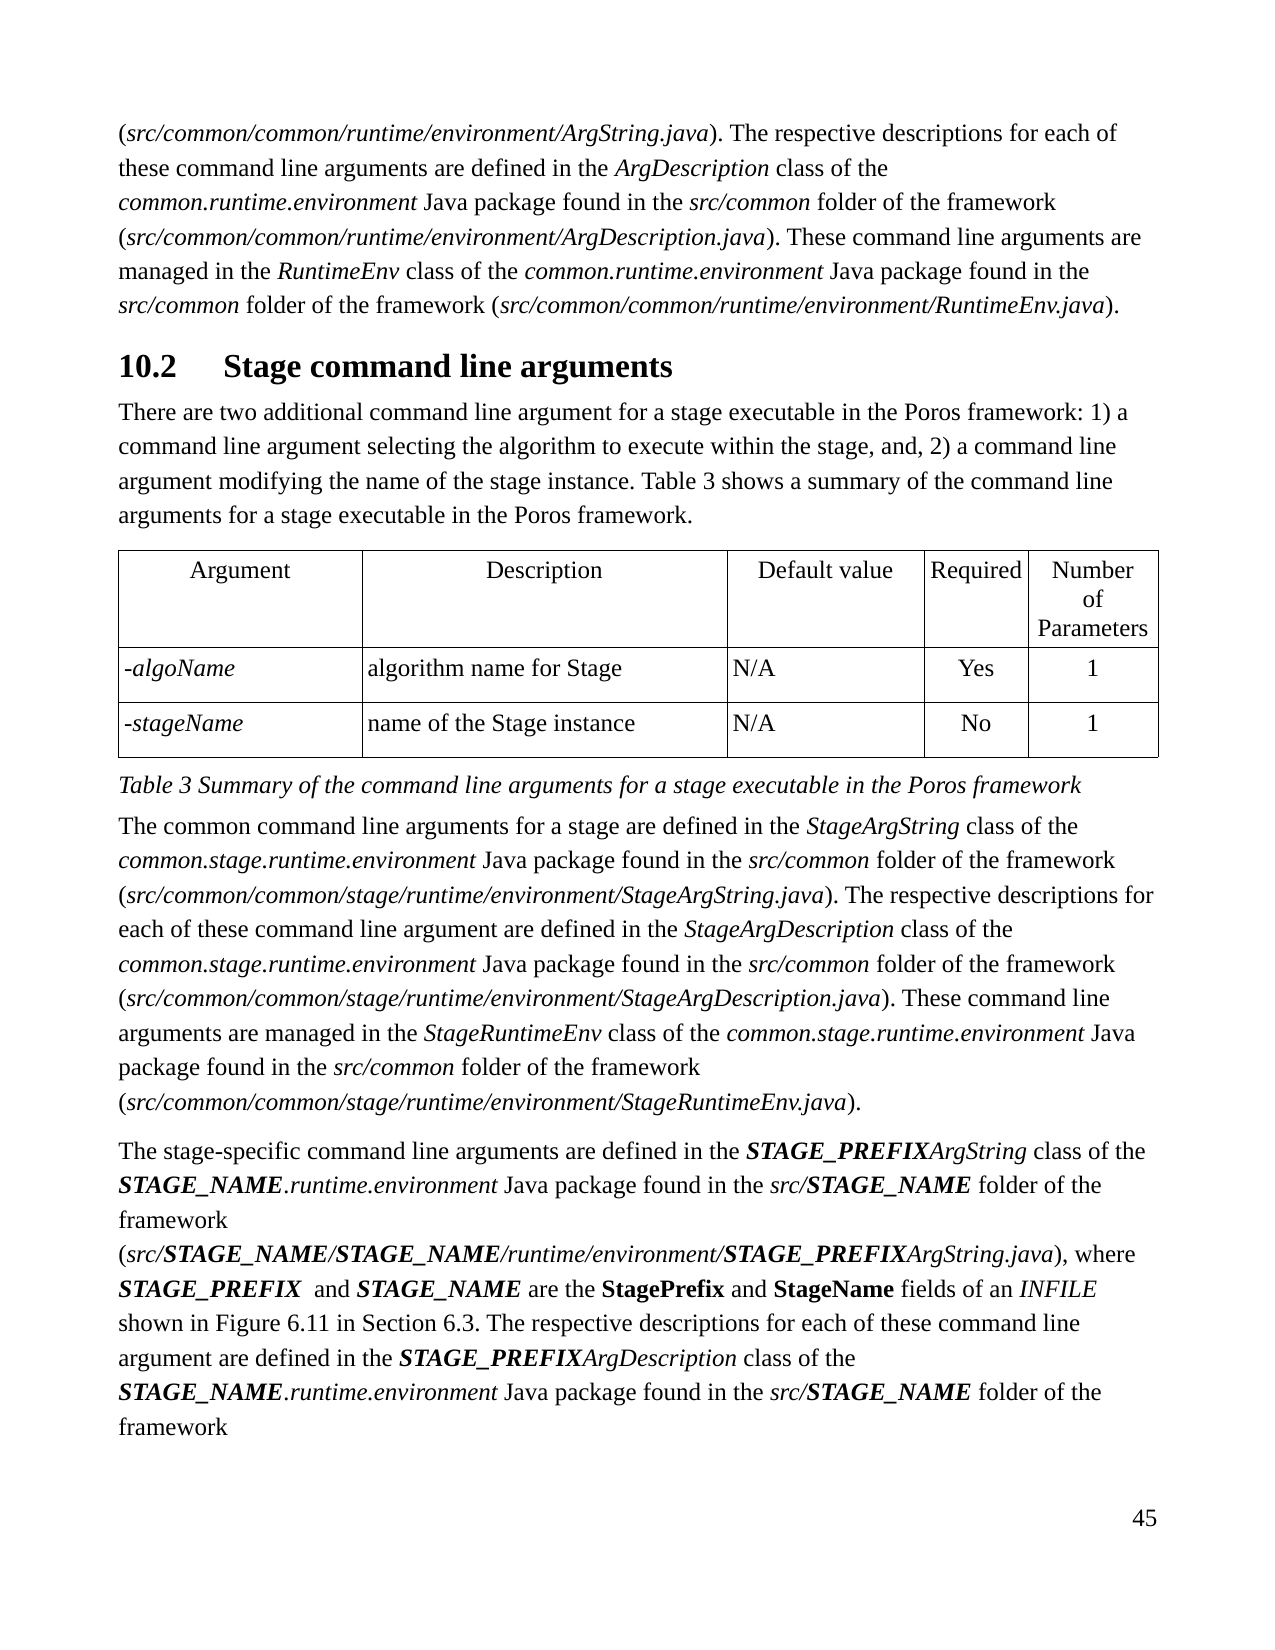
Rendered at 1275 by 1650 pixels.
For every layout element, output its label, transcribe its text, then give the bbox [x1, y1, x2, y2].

table_cell 1 [1029, 648, 1158, 702]
text The common command line arguments for a stage are defined in the StageArgString class of the common.stage.runtime.environment Java package found in the src/common folder of the framework (src/common/common/stage/runtime/environment/StageArgString.java). The respective descriptions for each of these command line argument are defined in the StageArgDescription class of the common.stage.runtime.environment Java package found in the src/common folder of the framework (src/common/common/stage/runtime/environment/StageArgDescription.java). These command line arguments are managed in the StageRuntimeEnv class of the common.stage.runtime.environment Java package found in the src/common folder of the framework (src/common/common/stage/runtime/environment/StageRuntimeEnv.java). [118, 811, 1157, 1116]
table_header Number of Parameters [1029, 551, 1158, 647]
table_cell 1 [1029, 703, 1158, 757]
table_cell name of the Stage instance [363, 703, 727, 757]
table_cell -algoName [119, 648, 362, 702]
table_cell No [925, 703, 1028, 757]
table_cell -stageName [119, 703, 362, 757]
table_cell N/A [728, 703, 924, 757]
text The stage-specific command line arguments are defined in the STAGE_PREFIXArgString class of the STAGE_NAME.runtime.environment Java package found in the src/STAGE_NAME folder of the framework (src/STAGE_NAME/STAGE_NAME/runtime/environment/STAGE_PREFIXArgString.java), where STAGE_PREFIX and STAGE_NAME are the StagePrefix and StageName fields of an INFILE shown in Figure 6.11 in Section 6.3. The respective descriptions for each of these command line argument are defined in the STAGE_PREFIXArgDescription class of the STAGE_NAME.runtime.environment Java package found in the src/STAGE_NAME folder of the framework [118, 1136, 1157, 1440]
table_header Argument [119, 551, 362, 647]
table_cell Yes [925, 648, 1028, 702]
text Table 3 Summary of the command line arguments for a stage executable in the Poros framework [118, 770, 1157, 798]
text There are two additional command line argument for a stage executable in the Poros framework: 1) a command line argument selecting the algorithm to execute within the stage, and, 2) a command line argument modifying the name of the stage instance. Table 3 shows a summary of the command line arguments for a stage executable in the Poros framework. [118, 397, 1157, 529]
table_cell N/A [728, 648, 924, 702]
table_header Required [925, 551, 1028, 647]
table_header Default value [728, 551, 924, 647]
text (src/common/common/runtime/environment/ArgString.java). The respective descriptions for each of these command line arguments are defined in the ArgDescription class of the common.runtime.environment Java package found in the src/common folder of the framework (src/common/common/runtime/environment/ArgDescription.java). These command line arguments are managed in the RuntimeEnv class of the common.runtime.environment Java package found in the src/common folder of the framework (src/common/common/runtime/environment/RuntimeEnv.java). [118, 118, 1157, 319]
table_header Description [363, 551, 727, 647]
subtitle Stage command line arguments [118, 346, 1157, 384]
table_cell algorithm name for Stage [363, 648, 727, 702]
